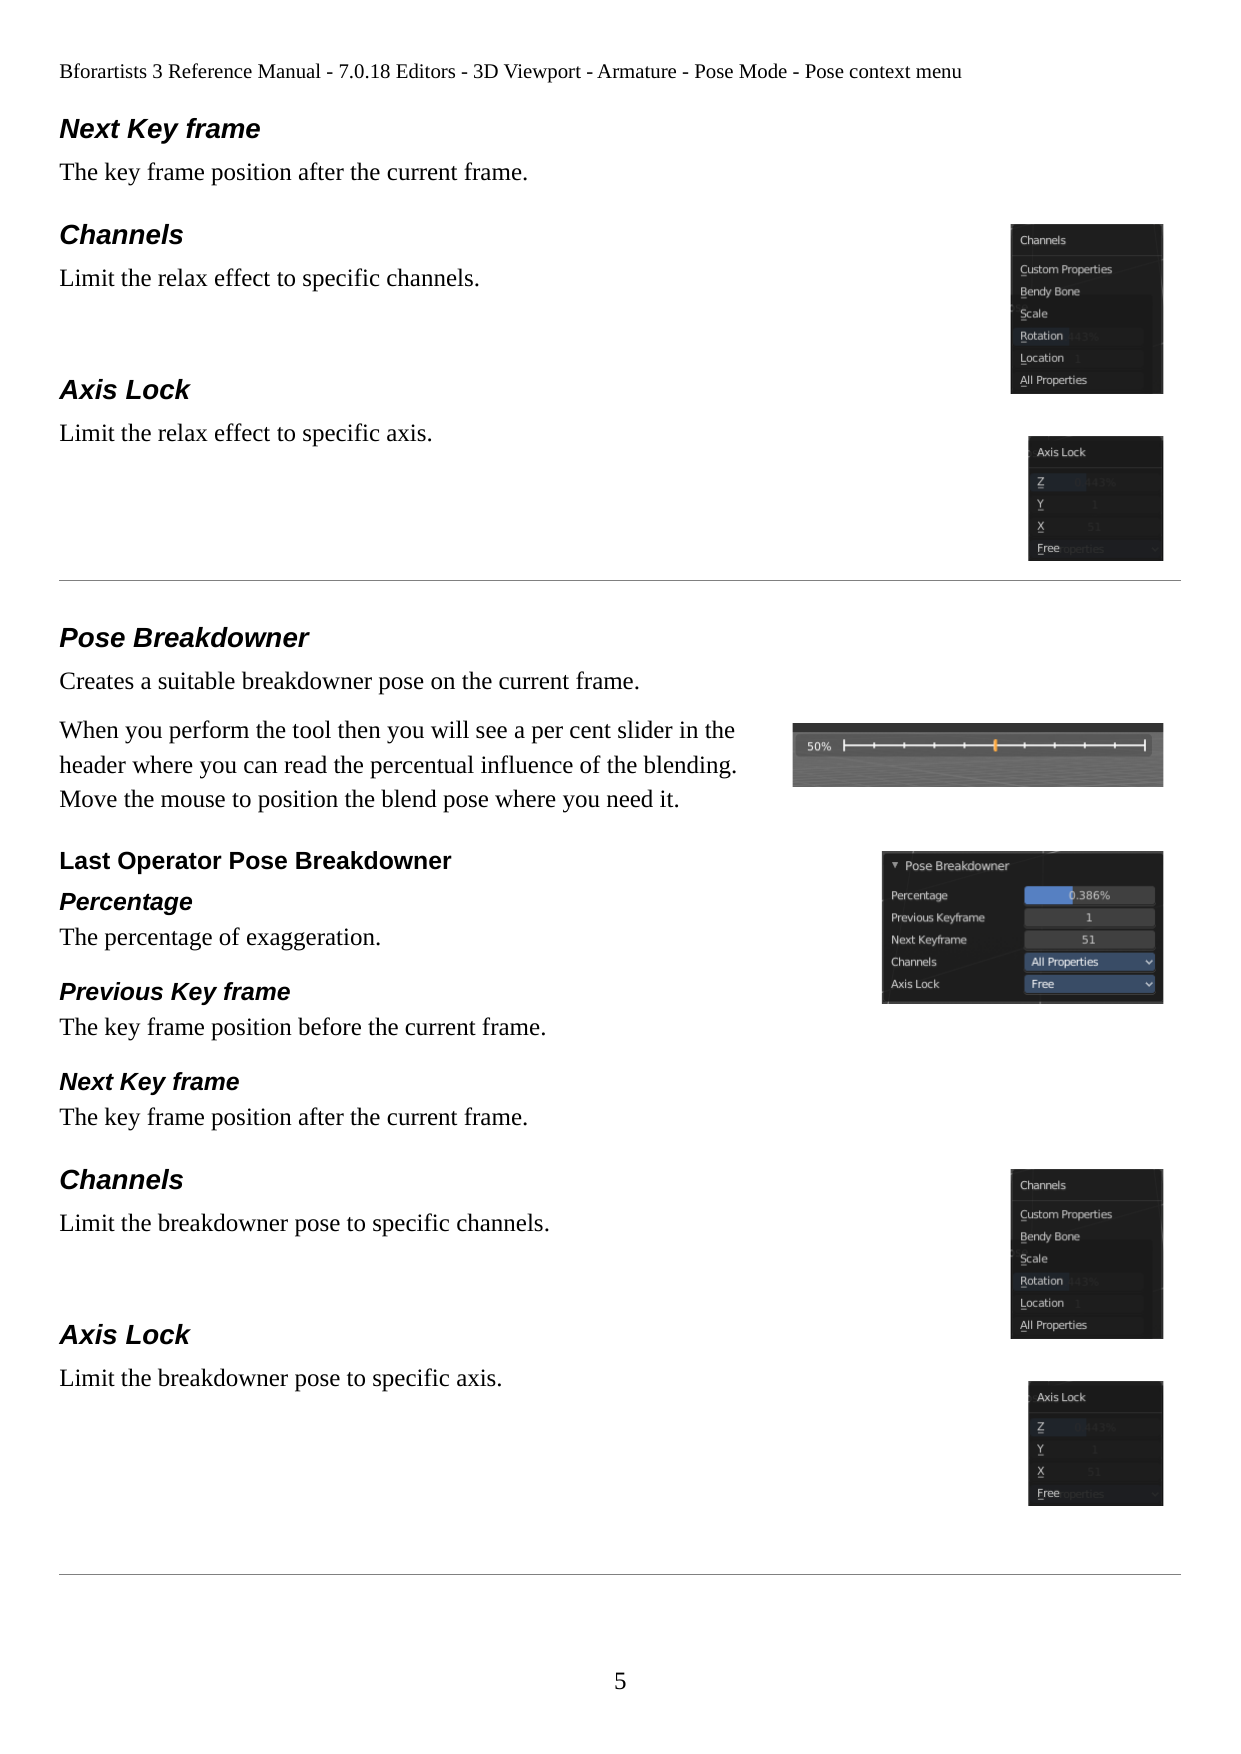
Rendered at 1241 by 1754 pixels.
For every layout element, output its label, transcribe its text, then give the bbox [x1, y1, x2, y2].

picture [792, 723, 1164, 787]
text The key frame position before the current frame. [59, 1012, 1181, 1040]
picture [1028, 1381, 1164, 1506]
text The key frame position after the current frame. [59, 157, 1181, 186]
subtitle Axis Lock [59, 1318, 1181, 1350]
subtitle Previous Key frame [59, 977, 1181, 1005]
text Limit the relax effect to specific channels. [59, 263, 1010, 292]
text Limit the breakdowner pose to specific channels. [59, 1208, 1010, 1236]
subtitle Next Key frame [59, 1067, 1181, 1096]
text When you perform the tool then you will see a per cent slider in the header where you can read the percentual influence of the blending. Move the mouse to position the blend pose where you need it. [59, 715, 1181, 813]
subtitle Next Key frame [59, 113, 1181, 144]
subtitle Pose Breakdowner [59, 622, 1181, 654]
picture [881, 851, 1164, 1004]
subtitle [1164, 887, 1181, 915]
picture [1028, 436, 1164, 561]
text The key frame position after the current frame. [59, 1102, 1181, 1131]
text Creates a suitable breakdowner pose on the current frame. [59, 666, 1181, 695]
subtitle Channels [59, 218, 1181, 250]
text The percentage of exaggeration. [59, 922, 881, 950]
picture [1010, 224, 1164, 394]
subtitle Channels [59, 1163, 1181, 1195]
text Limit the breakdowner pose to specific axis. [59, 1363, 1181, 1391]
subtitle Axis Lock [59, 373, 1181, 405]
subtitle Last Operator Pose Breakdowner [59, 846, 1181, 874]
picture [1010, 1169, 1164, 1339]
text Limit the relax effect to specific axis. [59, 418, 1181, 447]
subtitle Percentage [59, 887, 881, 915]
